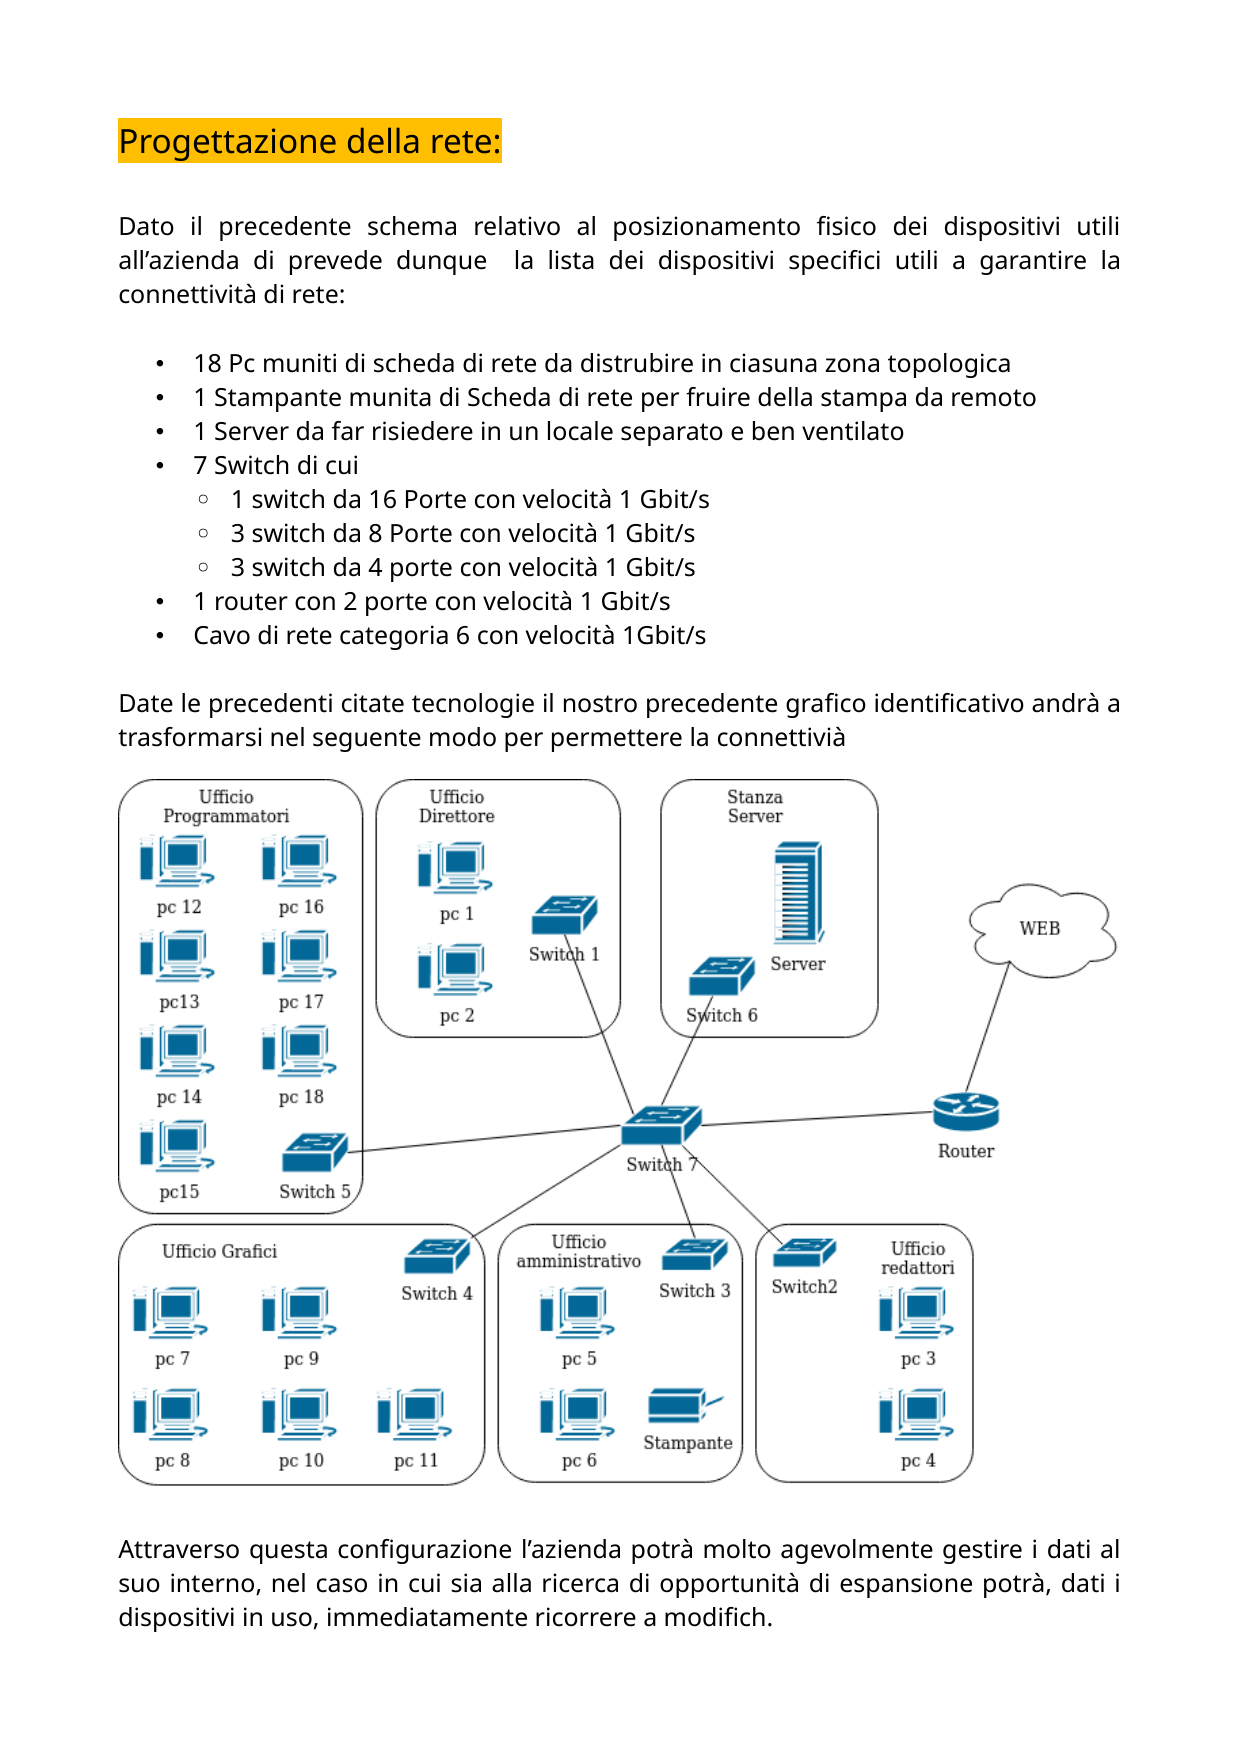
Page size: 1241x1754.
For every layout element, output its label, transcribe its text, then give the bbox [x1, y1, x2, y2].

list 1 Server da far risiedere in un locale separato e ben ventilato [156, 413, 1122, 447]
list 18 Pc muniti di scheda di rete da distrubire in ciasuna zona topologica [156, 345, 1122, 379]
list Cavo di rete categoria 6 con velocità 1Gbit/s [156, 618, 1122, 652]
text Date le precedenti citate tecnologie il nostro precedente grafico identificativo andrà a trasformarsi nel seguente modo per permettere la connettivià [118, 686, 1122, 754]
text Progettazione della rete: [118, 118, 1122, 163]
list 3 switch da 4 porte con velocità 1 Gbit/s [193, 549, 1122, 584]
text Dato il precedente schema relativo al posizionamento fisico dei dispositivi utili all’azienda di prevede dunque la lista dei dispositivi specifici utili a garantire la connettività di rete: [118, 209, 1122, 311]
list 3 switch da 8 Porte con velocità 1 Gbit/s [193, 516, 1122, 549]
list 1 Stampante munita di Scheda di rete per fruire della stampa da remoto [156, 379, 1122, 413]
list 7 Switch di cui [156, 447, 1122, 481]
list 1 router con 2 porte con velocità 1 Gbit/s [156, 584, 1122, 618]
text Attraverso questa configurazione l’azienda potrà molto agevolmente gestire i dati al suo interno, nel caso in cui sia alla ricerca di opportunità di espansione potrà, dati i dispositivi in uso, immediatamente ricorrere a modifich. [118, 1532, 1122, 1634]
list 1 switch da 16 Porte con velocità 1 Gbit/s [193, 481, 1122, 516]
picture [118, 779, 1123, 1498]
